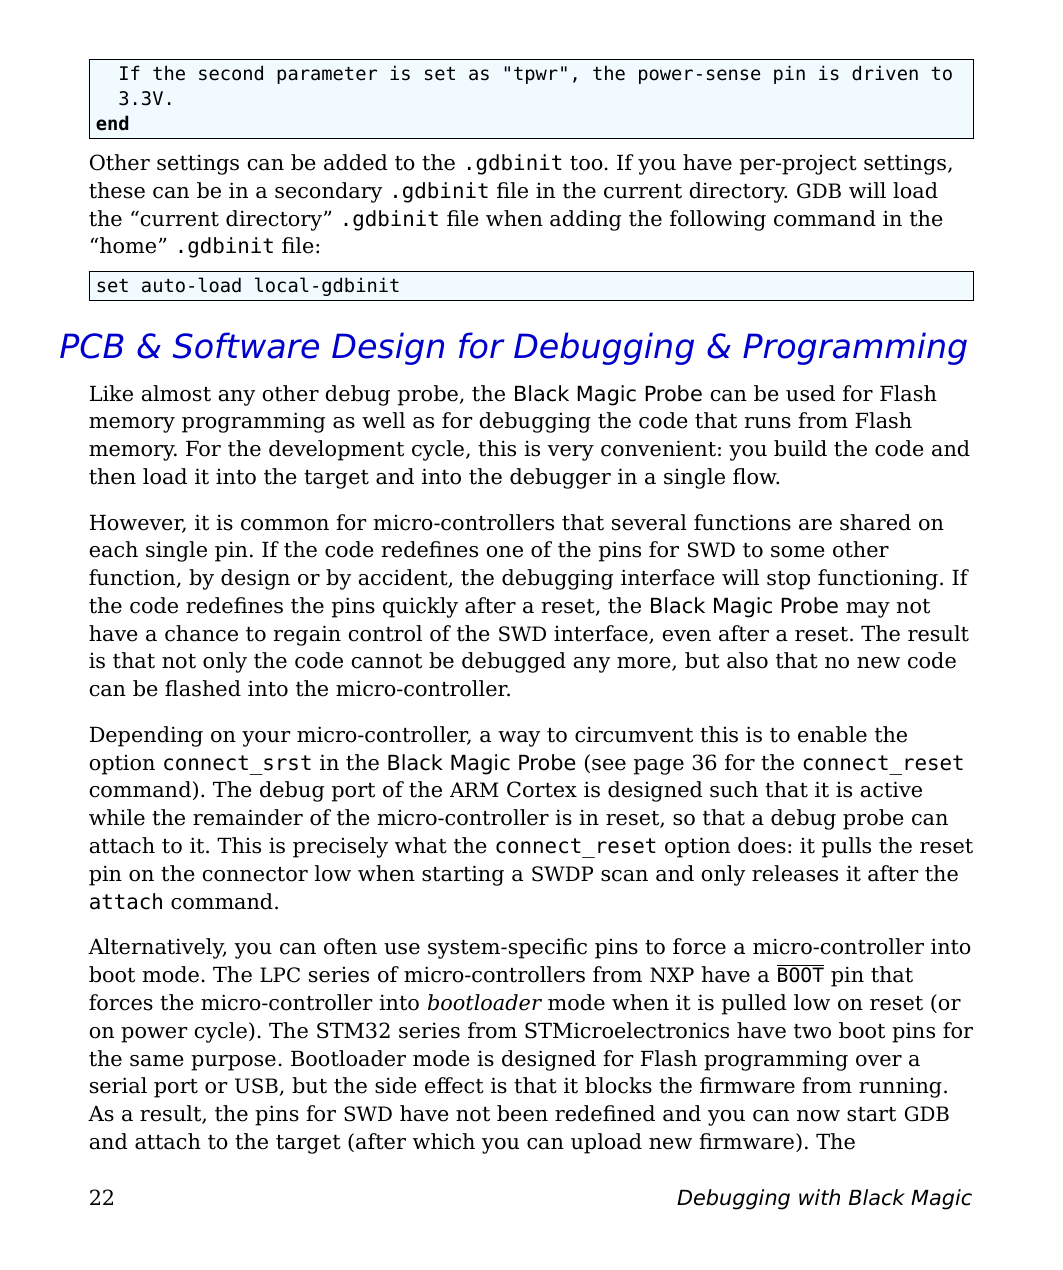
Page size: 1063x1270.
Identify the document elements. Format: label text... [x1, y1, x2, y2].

text Like almost any other debug probe, the Black Magic Probe can be used for Flash memory programming as well as for debugging the code that runs from Flash memory. For the development cycle, this is very convenient: you build the code and then load it into the target and into the debugger in a single flow. [88, 382, 974, 489]
text If the second parameter is set as "tpwr", the power-sense pin is driven to 3.3V. [90, 60, 973, 109]
subtitle PCB & Software Design for Debugging & Programming [59, 328, 974, 367]
text end [90, 109, 973, 138]
text However, it is common for micro-controllers that several functions are shared on each single pin. If the code redefines one of the pins for SWD to some other function, by design or by accident, the debugging interface will stop functioning. If the code redefines the pins quickly after a reset, the Black Magic Probe may not have a chance to regain control of the SWD interface, even after a reset. The result is that not only the code cannot be debugged any more, but also that no new code can be flashed into the micro-controller. [88, 511, 974, 702]
text set auto-load local-gdbinit [90, 272, 973, 300]
text Depending on your micro-controller, a way to circumvent this is to enable the option connect_srst in the Black Magic Probe (see page 36 for the connect_reset command). The debug port of the ARM Cortex is designed such that it is active while the remainder of the micro-controller is in reset, so that a debug probe can attach to it. This is precisely what the connect_reset option does: it pulls the reset pin on the connector low when starting a SWDP scan and only releases it after the attach command. [88, 723, 974, 914]
text Other settings can be added to the .gdbinit too. If you have per-project settings, these can be in a secondary .gdbinit file in the current directory. GDB will load the “current directory” .gdbinit file when adding the following command in the “home” .gdbinit file: [88, 151, 974, 259]
text Alternatively, you can often use system-specific pins to force a micro-controller into boot mode. The LPC series of micro-controllers from NXP have a BOOT pin that forces the micro-controller into bootloader mode when it is pulled low on reset (or on power cycle). The STM32 series from STMicroelectronics have two boot pins for the same purpose. Bootloader mode is designed for Flash programming over a serial port or USB, but the side effect is that it blocks the firmware from running. As a result, the pins for SWD have not been redefined and you can now start GDB and attach to the target (after which you can upload new firmware). The [88, 935, 974, 1154]
